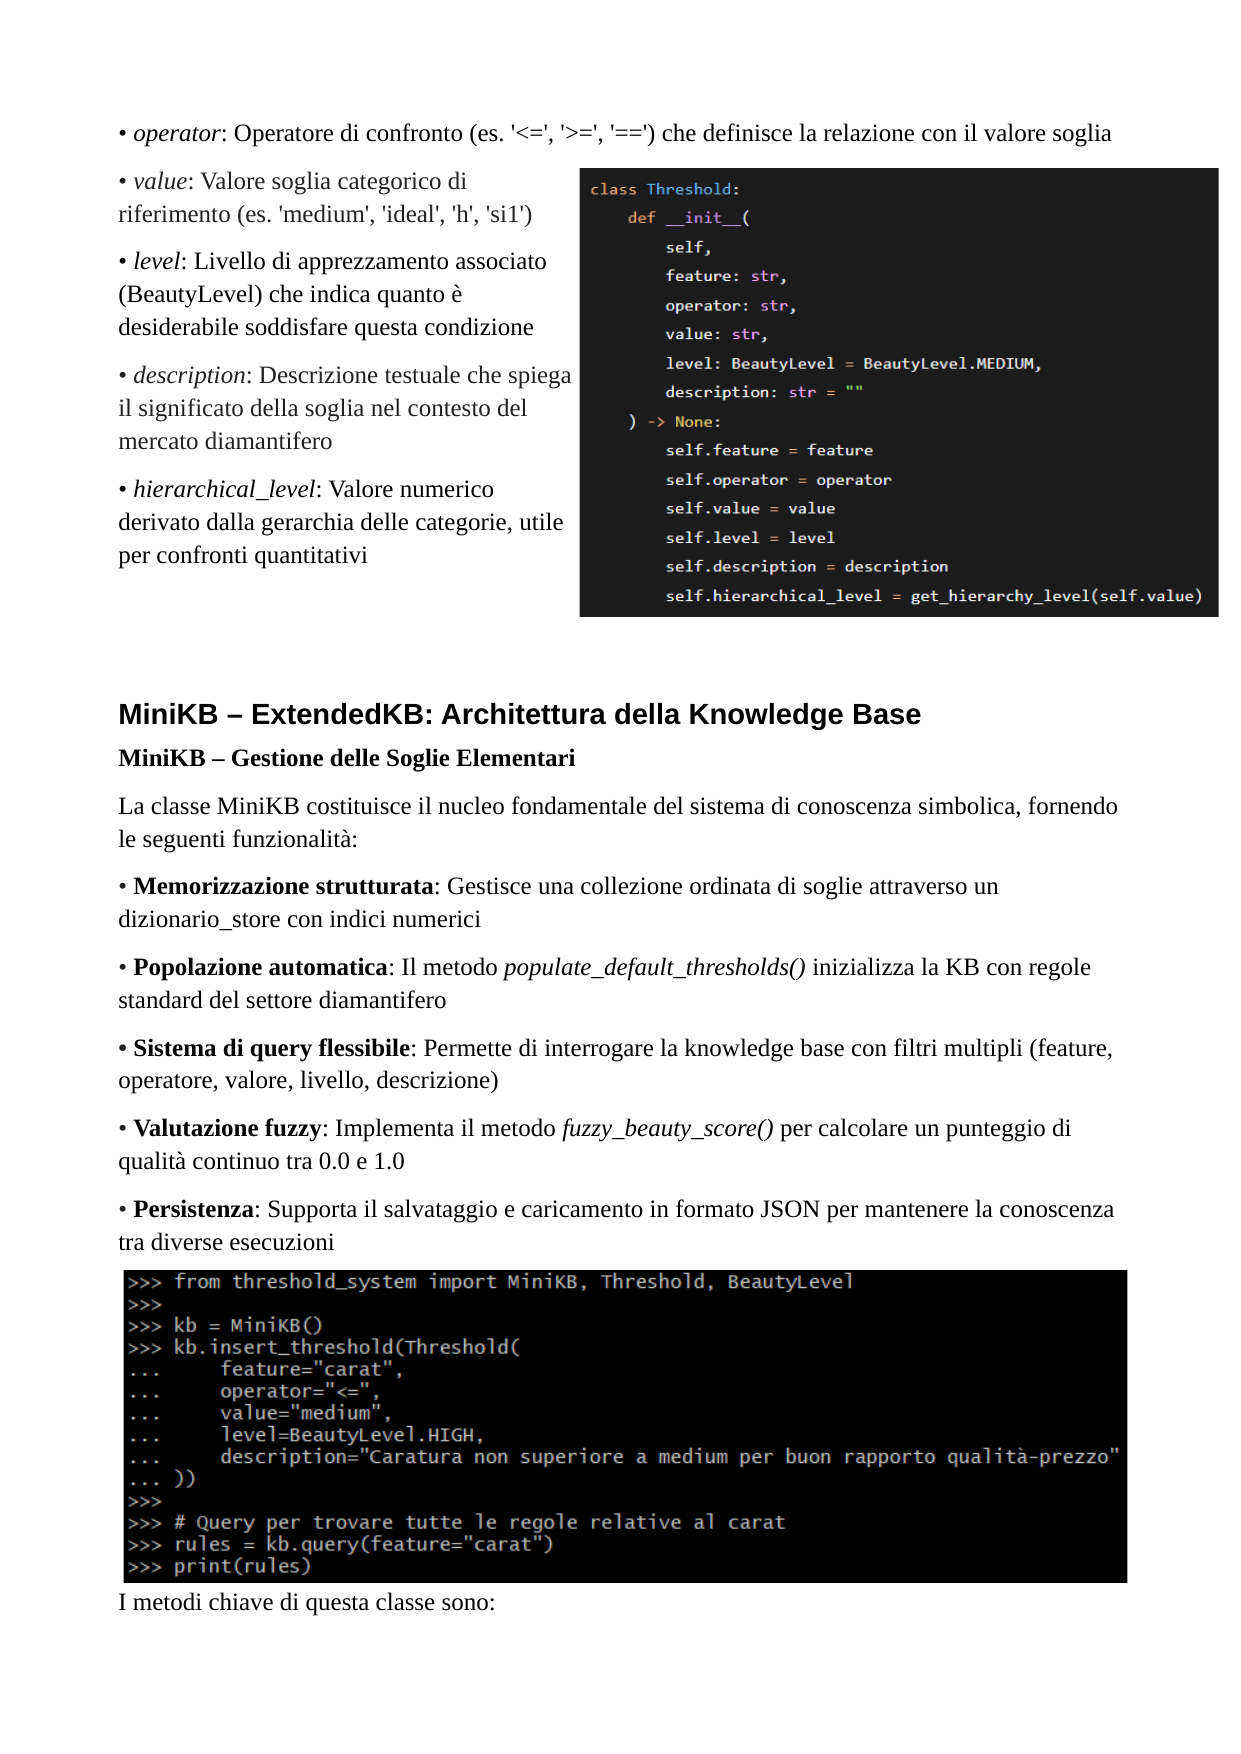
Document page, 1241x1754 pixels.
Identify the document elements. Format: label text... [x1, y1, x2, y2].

text MiniKB – Gestione delle Soglie Elementari [118, 743, 1122, 772]
text • Memorizzazione strutturata: Gestisce una collezione ordinata di soglie attraverso un dizionario_store con indici numerici [118, 871, 1122, 933]
text • Popolazione automatica: Il metodo populate_default_thresholds() inizializza la KB con regole standard del settore diamantifero [118, 952, 1122, 1014]
text • Sistema di query flessibile: Permette di interrogare la knowledge base con filtri multipli (feature, operatore, valore, livello, descrizione) [118, 1033, 1122, 1094]
text • operator: Operatore di confronto (es. '<=', '>=', '==') che definisce la relazione con il valore soglia [118, 118, 1122, 147]
picture [123, 1270, 1128, 1583]
text • hierarchical_level: Valore numerico derivato dalla gerarchia delle categorie, utile per confronti quantitativi [118, 474, 579, 568]
picture [579, 168, 1219, 617]
text • Valutazione fuzzy: Implementa il metodo fuzzy_beauty_score() per calcolare un punteggio di qualità continuo tra 0.0 e 1.0 [118, 1113, 1122, 1175]
subtitle MiniKB – ExtendedKB: Architettura della Knowledge Base [118, 697, 1122, 731]
text • Persistenza: Supporta il salvataggio e caricamento in formato JSON per mantenere la conoscenza tra diverse esecuzioni [118, 1194, 1122, 1256]
text • value: Valore soglia categorico di riferimento (es. 'medium', 'ideal', 'h', 'si1') [118, 166, 1122, 227]
text • level: Livello di apprezzamento associato (BeautyLevel) che indica quanto è desiderabile soddisfare questa condizione [118, 246, 579, 341]
text • description: Descrizione testuale che spiega il significato della soglia nel contesto del mercato diamantifero [118, 360, 579, 455]
text La classe MiniKB costituisce il nucleo fondamentale del sistema di conoscenza simbolica, fornendo le seguenti funzionalità: [118, 791, 1122, 852]
text I metodi chiave di questa classe sono: [118, 1274, 1122, 1615]
